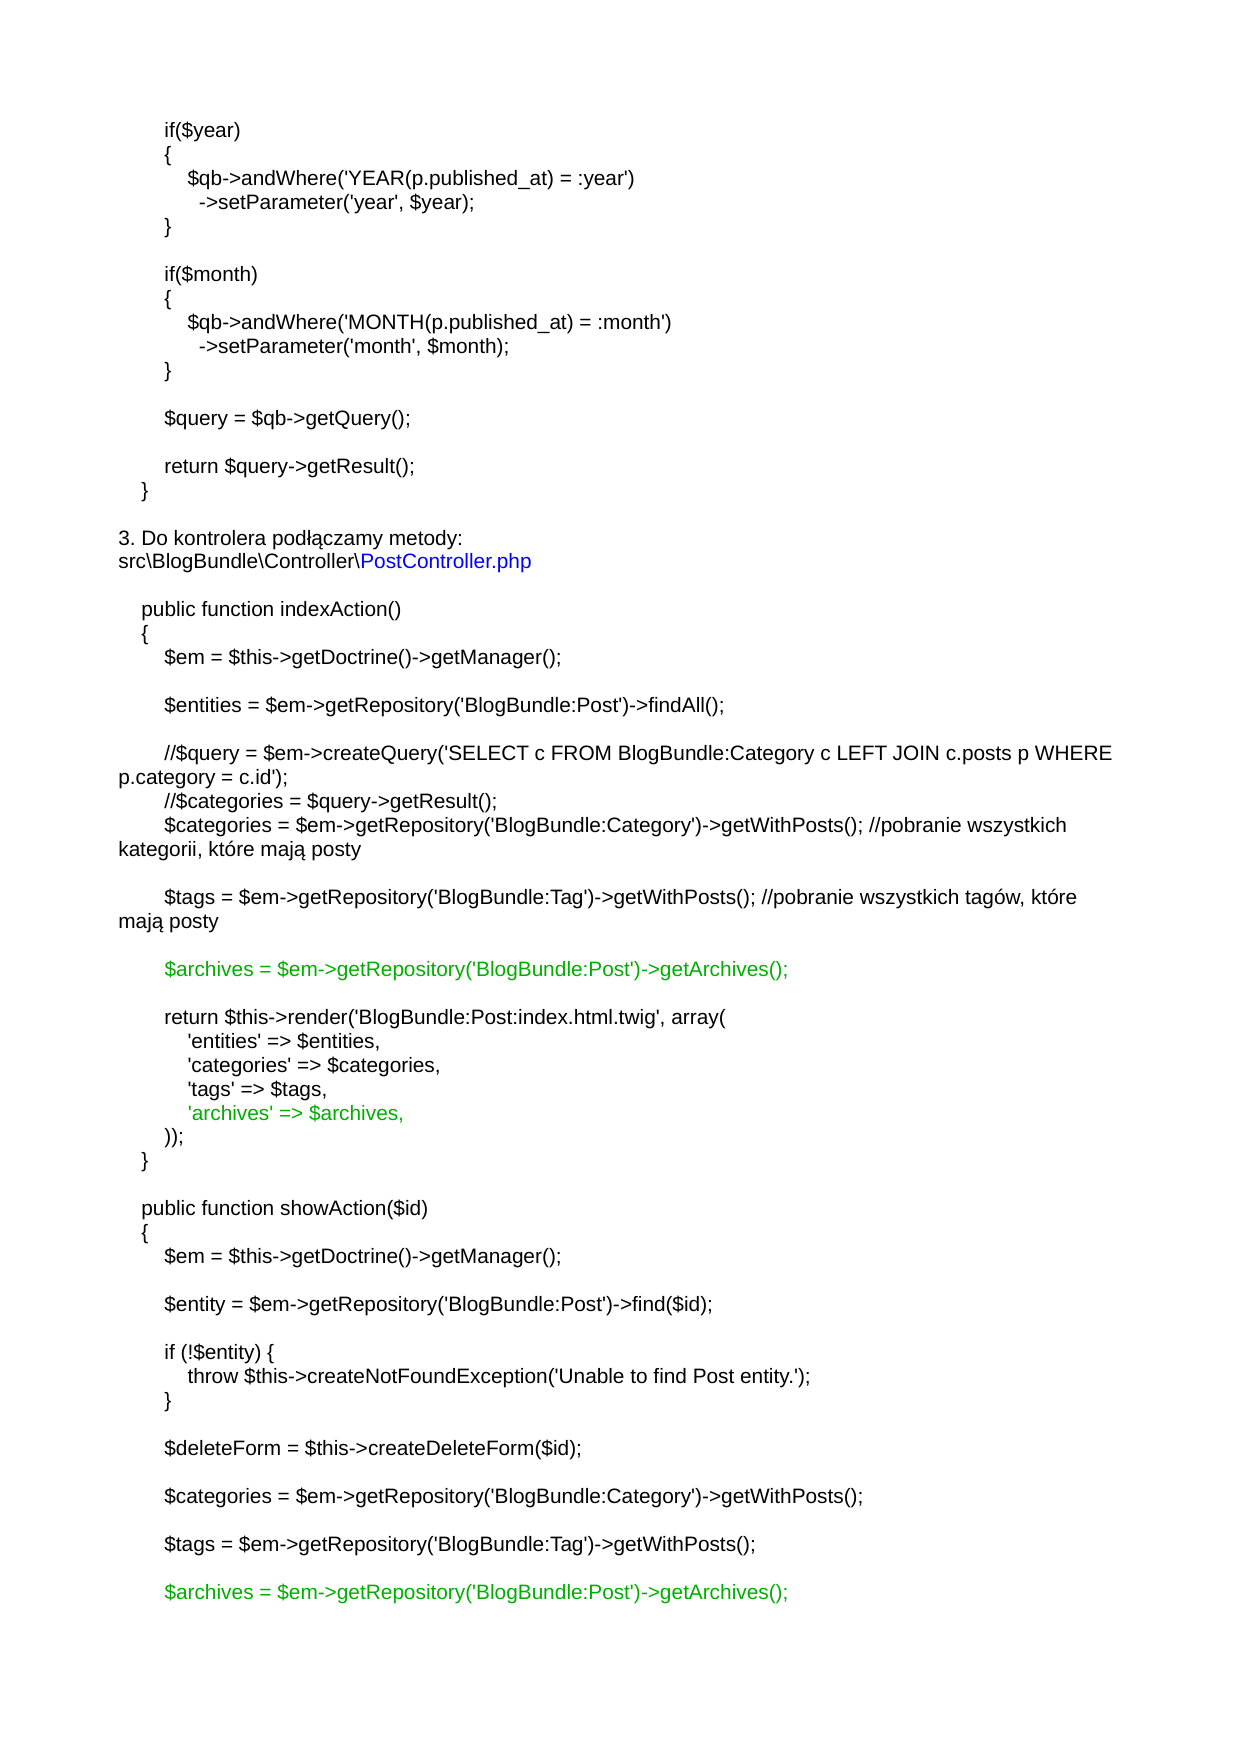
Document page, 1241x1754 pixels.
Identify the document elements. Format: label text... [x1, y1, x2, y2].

text $archives = $em->getRepository('BlogBundle:Post')->getArchives(); [118, 1579, 1122, 1603]
text $categories = $em->getRepository('BlogBundle:Category')->getWithPosts(); [118, 1484, 1122, 1508]
text if (!$entity) { [118, 1340, 1122, 1364]
text { [118, 1220, 1122, 1244]
text } [118, 477, 1122, 501]
text 3. Do kontrolera podłączamy metody: [118, 525, 1122, 549]
text $em = $this->getDoctrine()->getManager(); [118, 1244, 1122, 1268]
text ->setParameter('month', $month); [118, 334, 1122, 358]
text return $query->getResult(); [118, 453, 1122, 477]
text )); [118, 1124, 1122, 1148]
text { [118, 142, 1122, 166]
text $qb->andWhere('YEAR(p.published_at) = :year') [118, 166, 1122, 190]
text { [118, 621, 1122, 645]
text $entities = $em->getRepository('BlogBundle:Post')->findAll(); [118, 693, 1122, 717]
text $em = $this->getDoctrine()->getManager(); [118, 645, 1122, 669]
text $archives = $em->getRepository('BlogBundle:Post')->getArchives(); [118, 957, 1122, 981]
text throw $this->createNotFoundException('Unable to find Post entity.'); [118, 1364, 1122, 1388]
text //$query = $em->createQuery('SELECT c FROM BlogBundle:Category c LEFT JOIN c.posts p WHERE p.category = c.id'); [118, 741, 1122, 789]
text } [118, 1388, 1122, 1412]
text public function indexAction() [118, 597, 1122, 621]
text } [118, 358, 1122, 382]
text $tags = $em->getRepository('BlogBundle:Tag')->getWithPosts(); //pobranie wszystkich tagów, które mają posty [118, 885, 1122, 933]
text $categories = $em->getRepository('BlogBundle:Category')->getWithPosts(); //pobranie wszystkich kategorii, które mają posty [118, 813, 1122, 861]
text if($year) [118, 118, 1122, 142]
text public function showAction($id) [118, 1196, 1122, 1220]
text $qb->andWhere('MONTH(p.published_at) = :month') [118, 310, 1122, 334]
text 'archives' => $archives, [118, 1100, 1122, 1124]
text $entity = $em->getRepository('BlogBundle:Post')->find($id); [118, 1292, 1122, 1316]
text { [118, 286, 1122, 310]
text } [118, 1148, 1122, 1172]
text src\BlogBundle\Controller\PostController.php [118, 549, 1122, 573]
text } [118, 214, 1122, 238]
text //$categories = $query->getResult(); [118, 789, 1122, 813]
text $deleteForm = $this->createDeleteForm($id); [118, 1436, 1122, 1460]
text 'entities' => $entities, [118, 1028, 1122, 1052]
text if($month) [118, 262, 1122, 286]
text 'tags' => $tags, [118, 1076, 1122, 1100]
text ->setParameter('year', $year); [118, 190, 1122, 214]
text $tags = $em->getRepository('BlogBundle:Tag')->getWithPosts(); [118, 1532, 1122, 1556]
text 'categories' => $categories, [118, 1052, 1122, 1076]
text $query = $qb->getQuery(); [118, 406, 1122, 429]
text return $this->render('BlogBundle:Post:index.html.twig', array( [118, 1004, 1122, 1028]
